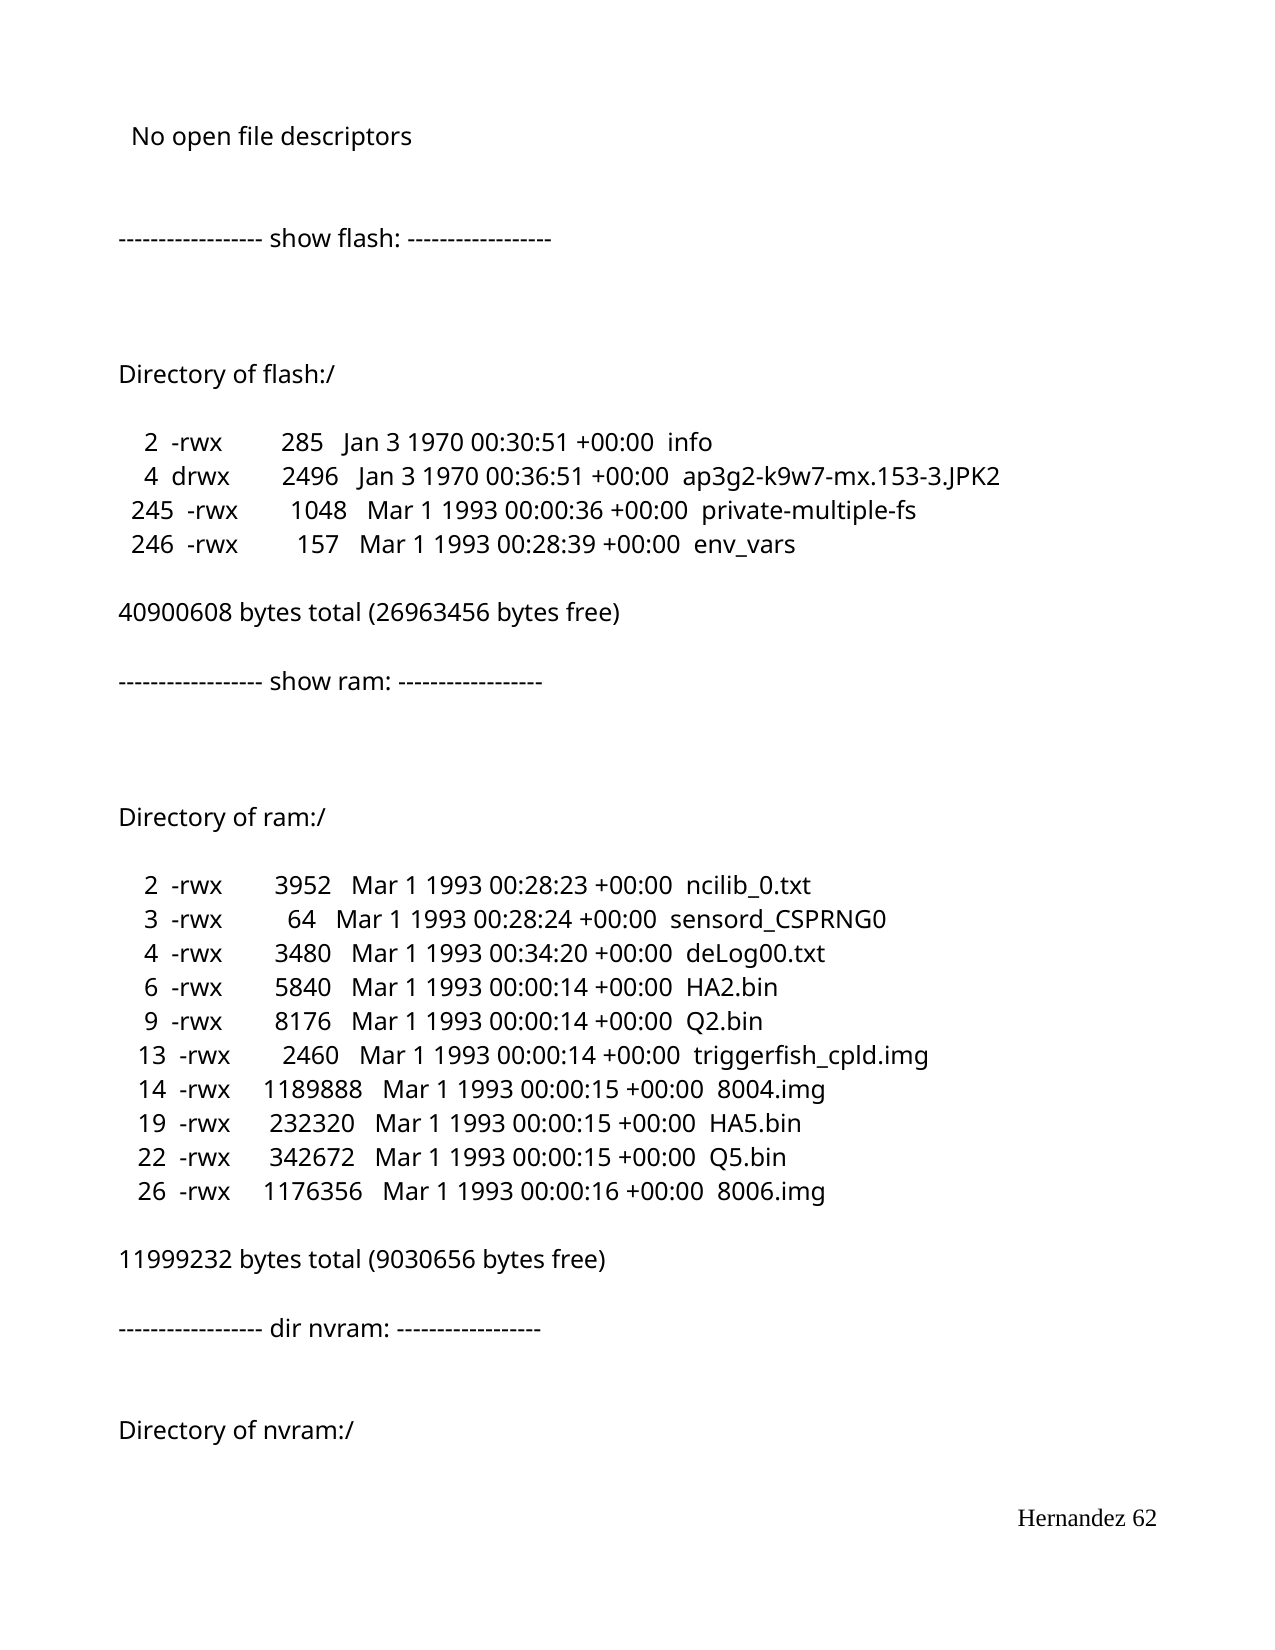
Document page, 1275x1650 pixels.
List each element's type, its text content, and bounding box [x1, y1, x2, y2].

text 11999232 bytes total (9030656 bytes free) [118, 1242, 1157, 1276]
text 19 -rwx 232320 Mar 1 1993 00:00:15 +00:00 HA5.bin [118, 1106, 1157, 1140]
text ------------------ dir nvram: ------------------ [118, 1310, 1157, 1344]
text 22 -rwx 342672 Mar 1 1993 00:00:15 +00:00 Q5.bin [118, 1140, 1157, 1174]
text 245 -rwx 1048 Mar 1 1993 00:00:36 +00:00 private-multiple-fs [118, 493, 1157, 527]
text 2 -rwx 3952 Mar 1 1993 00:28:23 +00:00 ncilib_0.txt [118, 867, 1157, 902]
text Directory of nvram:/ [118, 1412, 1157, 1447]
text 40900608 bytes total (26963456 bytes free) [118, 595, 1157, 629]
text 6 -rwx 5840 Mar 1 1993 00:00:14 +00:00 HA2.bin [118, 970, 1157, 1004]
text 2 -rwx 285 Jan 3 1970 00:30:51 +00:00 info [118, 425, 1157, 459]
text 26 -rwx 1176356 Mar 1 1993 00:00:16 +00:00 8006.img [118, 1174, 1157, 1208]
text Directory of flash:/ [118, 357, 1157, 391]
text 4 drwx 2496 Jan 3 1970 00:36:51 +00:00 ap3g2-k9w7-mx.153-3.JPK2 [118, 459, 1157, 493]
text 14 -rwx 1189888 Mar 1 1993 00:00:15 +00:00 8004.img [118, 1072, 1157, 1106]
text 246 -rwx 157 Mar 1 1993 00:28:39 +00:00 env_vars [118, 527, 1157, 561]
text ------------------ show flash: ------------------ [118, 220, 1157, 254]
text Directory of ram:/ [118, 799, 1157, 833]
text 4 -rwx 3480 Mar 1 1993 00:34:20 +00:00 deLog00.txt [118, 936, 1157, 970]
text ------------------ show ram: ------------------ [118, 663, 1157, 697]
text 13 -rwx 2460 Mar 1 1993 00:00:14 +00:00 triggerfish_cpld.img [118, 1038, 1157, 1072]
text 9 -rwx 8176 Mar 1 1993 00:00:14 +00:00 Q2.bin [118, 1004, 1157, 1038]
text No open file descriptors [118, 118, 1157, 152]
text 3 -rwx 64 Mar 1 1993 00:28:24 +00:00 sensord_CSPRNG0 [118, 902, 1157, 936]
